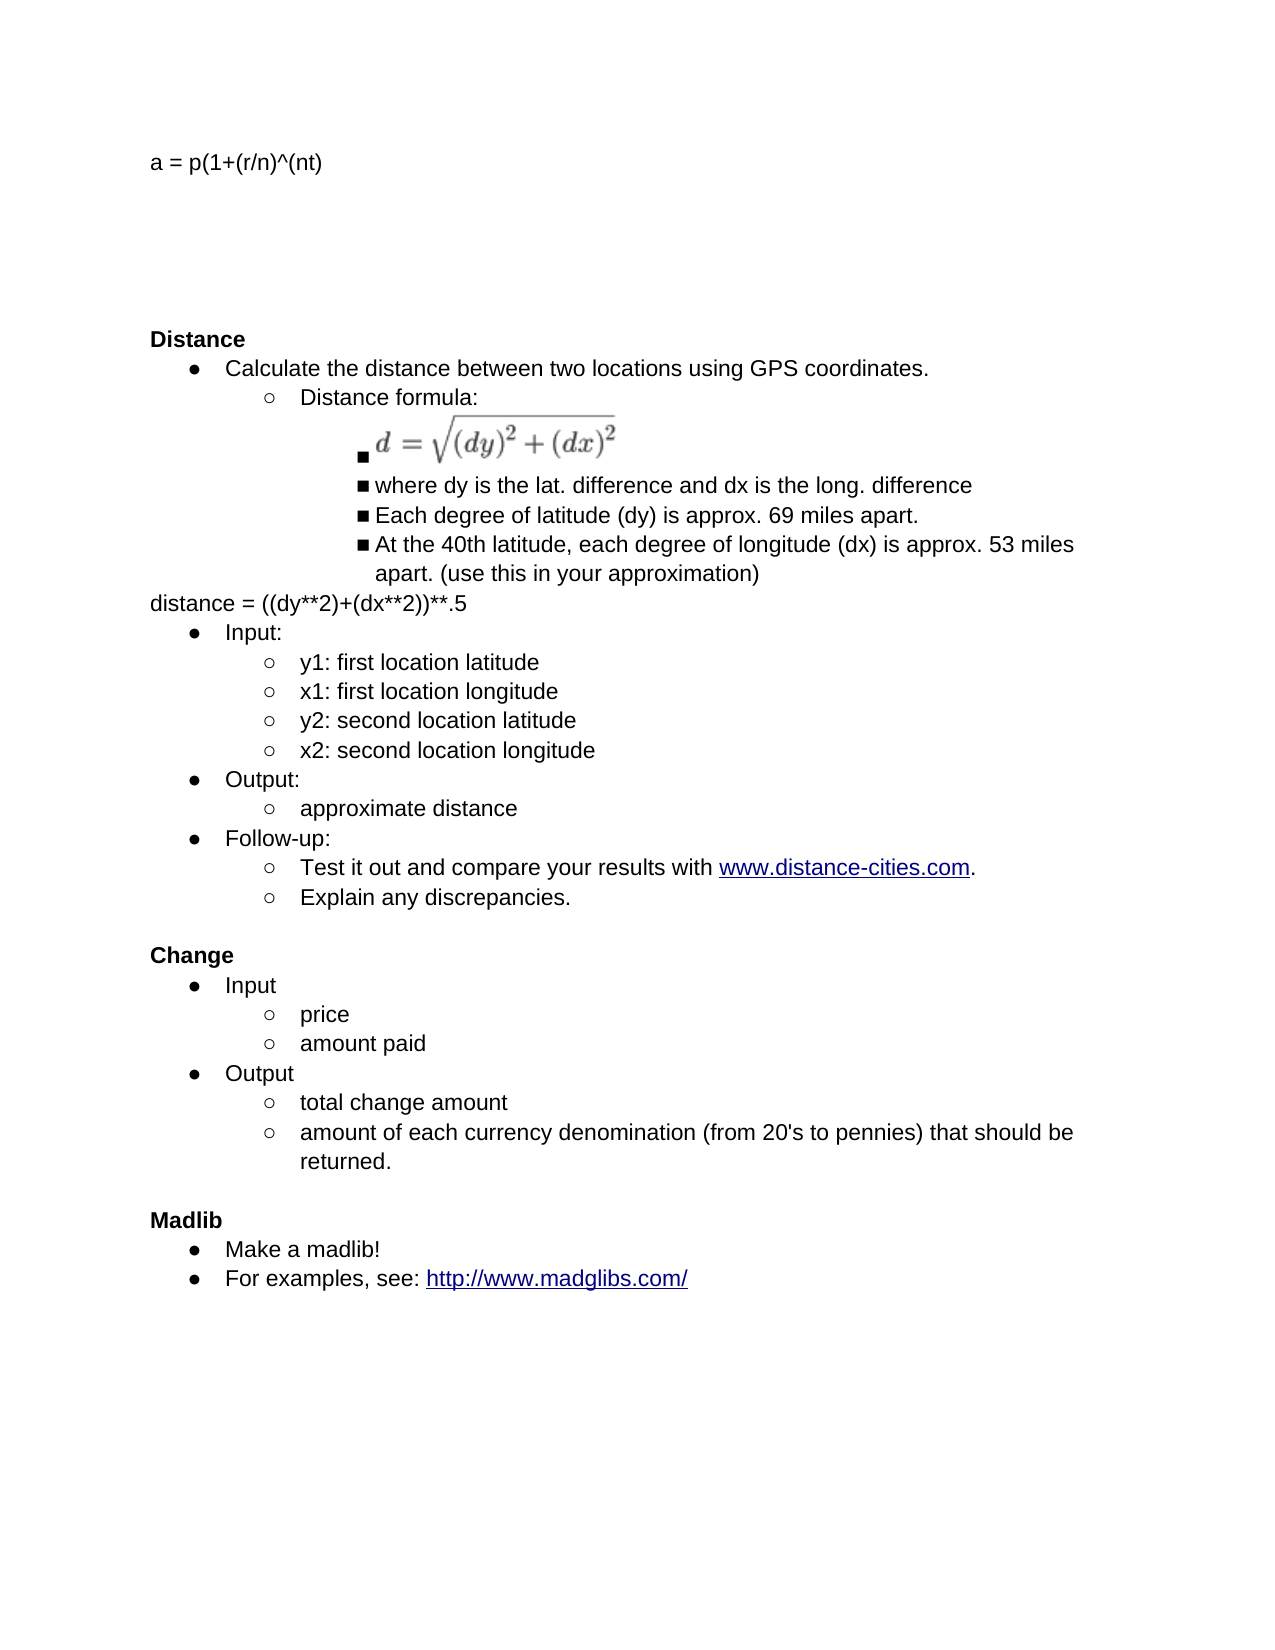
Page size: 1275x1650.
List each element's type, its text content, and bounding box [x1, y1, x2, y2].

list Follow-up: [187, 826, 1125, 851]
list x2: second location longitude [262, 737, 1125, 763]
list At the 40th latitude, each degree of longitude (dx) is approx. 53 miles apart. (use this in your approximation) [356, 532, 1125, 587]
list Make a madlib! [187, 1237, 1125, 1262]
list Input: [187, 620, 1125, 646]
list Explain any discrepancies. [262, 884, 1125, 910]
list amount of each currency denomination (from 20's to pennies) that should be returned. [262, 1119, 1125, 1174]
list Input [187, 972, 1125, 998]
list where dy is the lat. difference and dx is the long. difference [356, 473, 1125, 499]
text Change [150, 943, 1125, 969]
text a = p(1+(r/n)^(nt) [150, 150, 1125, 176]
list Output: [187, 767, 1125, 792]
list Output [187, 1061, 1125, 1086]
picture [375, 414, 616, 465]
list For examples, see: http://www.madglibs.com/ [187, 1266, 1125, 1292]
text Madlib [150, 1207, 1125, 1233]
list price [262, 1002, 1125, 1027]
list Distance formula: [262, 385, 1125, 411]
list amount paid [262, 1031, 1125, 1057]
list y1: first location latitude [262, 649, 1125, 675]
list Calculate the distance between two locations using GPS coordinates. [187, 356, 1125, 381]
text distance = ((dy**2)+(dx**2))**.5 [150, 591, 1125, 616]
list total change amount [262, 1090, 1125, 1116]
list y2: second location latitude [262, 708, 1125, 734]
list Test it out and compare your results with www.distance-cities.com. [262, 855, 1125, 881]
list x1: first location longitude [262, 679, 1125, 704]
text Distance [150, 326, 1125, 352]
list approximate distance [262, 796, 1125, 822]
list Each degree of latitude (dy) is approx. 69 miles apart. [356, 502, 1125, 528]
